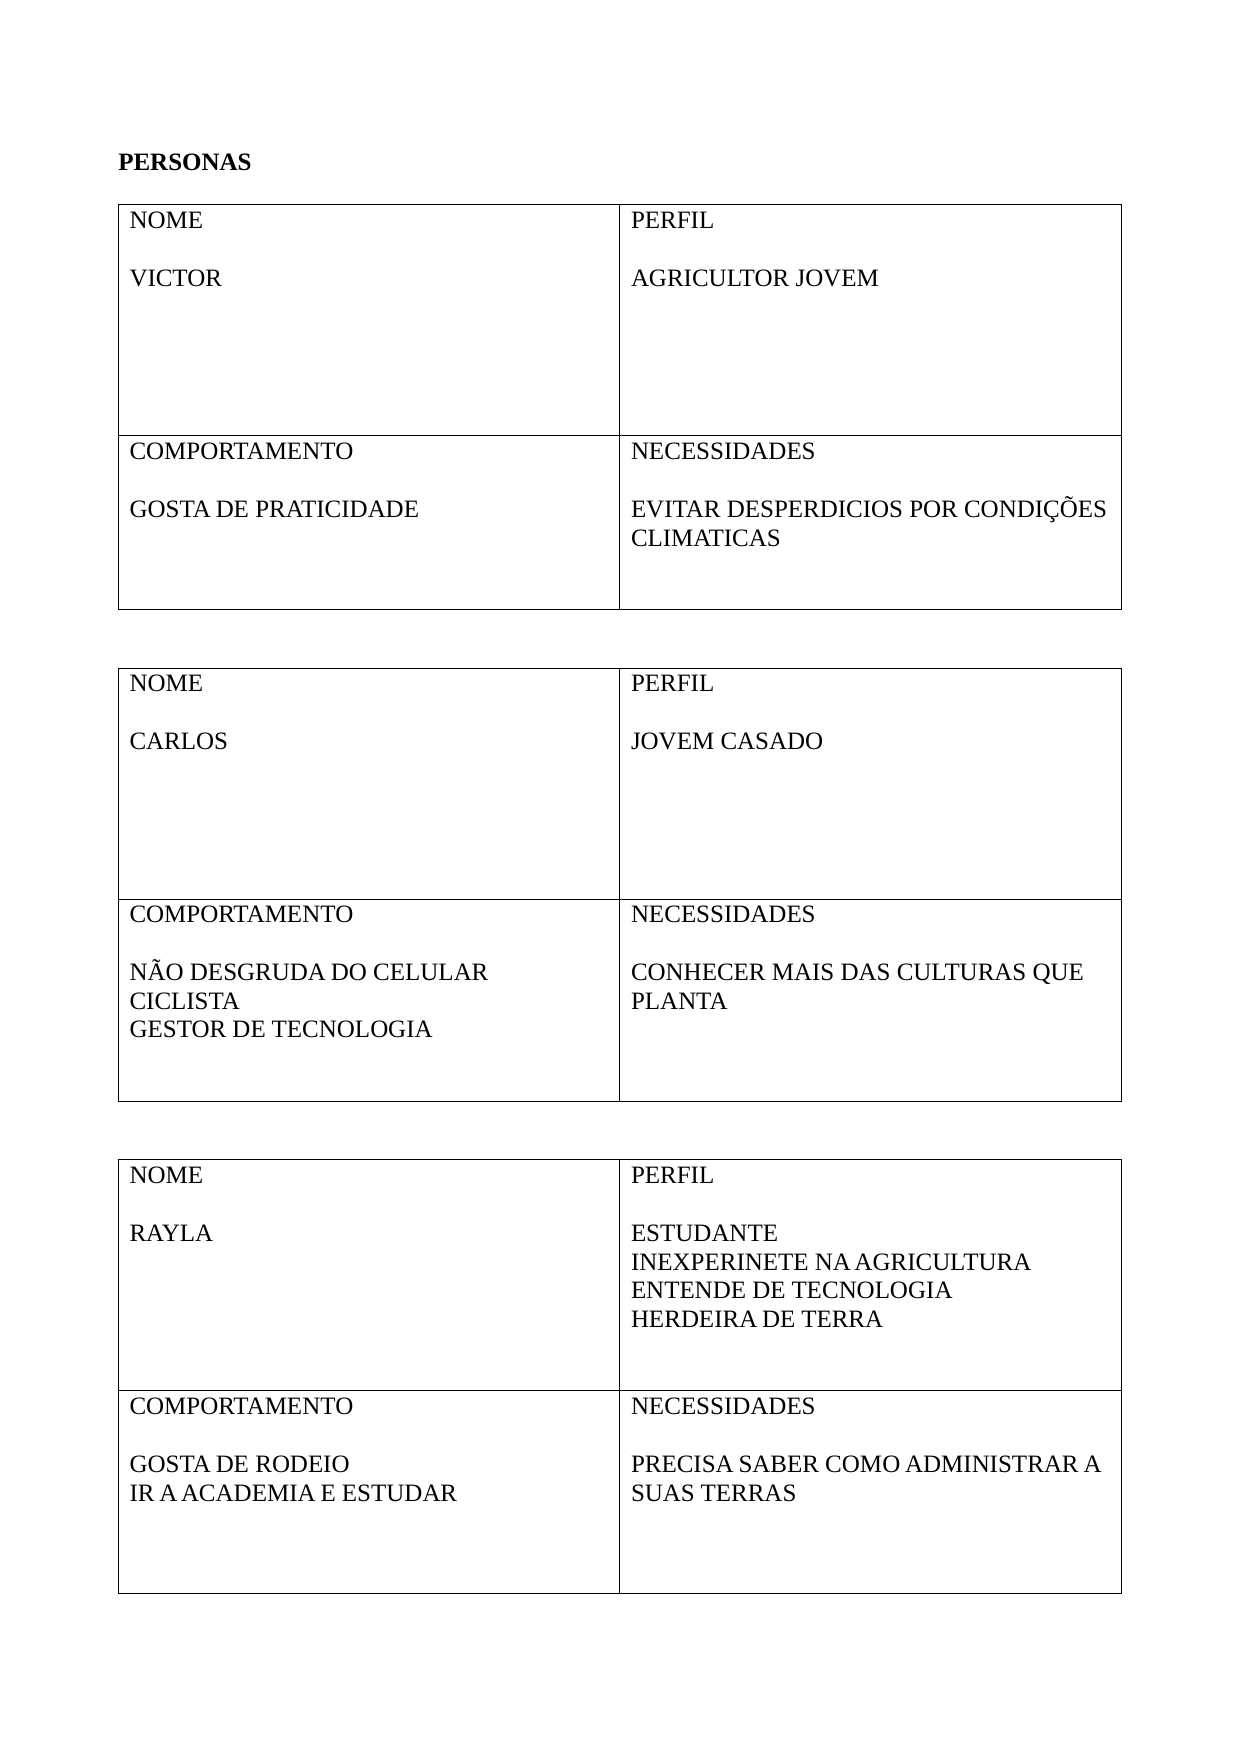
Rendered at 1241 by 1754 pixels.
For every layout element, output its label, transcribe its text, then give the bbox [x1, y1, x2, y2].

table_cell COMPORTAMENTO GOSTA DE RODEIO IR A ACADEMIA E ESTUDAR [119, 1391, 619, 1593]
text PERSONAS [118, 147, 1122, 176]
table_cell COMPORTAMENTO NÃO DESGRUDA DO CELULAR CICLISTA GESTOR DE TECNOLOGIA [119, 900, 619, 1101]
table_cell NECESSIDADES CONHECER MAIS DAS CULTURAS QUE PLANTA [620, 900, 1121, 1101]
table_cell NECESSIDADES EVITAR DESPERDICIOS POR CONDIÇÕES CLIMATICAS [620, 436, 1121, 609]
table_header PERFIL JOVEM CASADO [620, 669, 1121, 898]
table_header NOME RAYLA [119, 1160, 619, 1390]
table_header NOME VICTOR [119, 205, 619, 435]
table_header NOME CARLOS [119, 669, 619, 898]
table_header PERFIL AGRICULTOR JOVEM [620, 205, 1121, 435]
table_header PERFIL ESTUDANTE INEXPERINETE NA AGRICULTURA ENTENDE DE TECNOLOGIA HERDEIRA DE TERRA [620, 1160, 1121, 1390]
table_cell COMPORTAMENTO GOSTA DE PRATICIDADE [119, 436, 619, 609]
table_cell NECESSIDADES PRECISA SABER COMO ADMINISTRAR A SUAS TERRAS [620, 1391, 1121, 1593]
